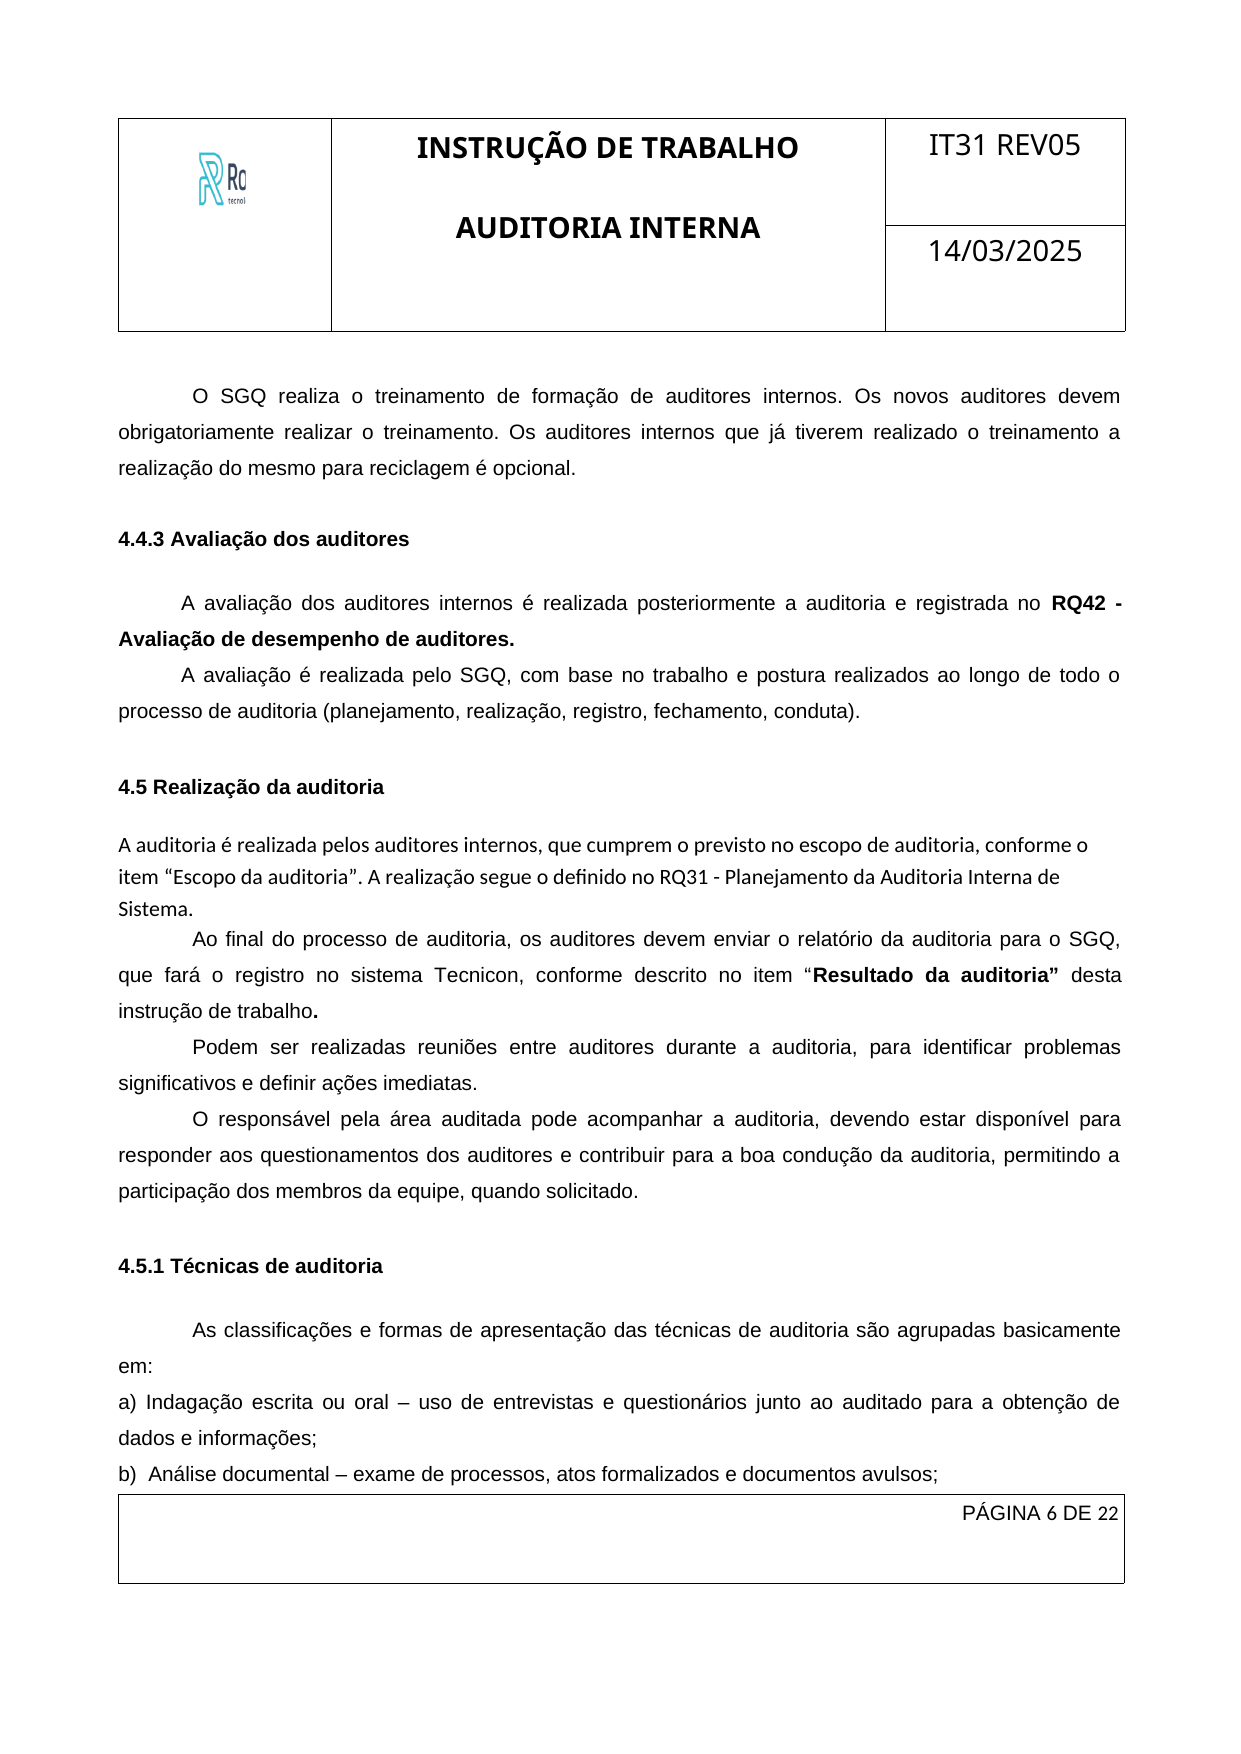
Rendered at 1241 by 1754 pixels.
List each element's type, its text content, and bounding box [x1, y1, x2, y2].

picture [197, 146, 246, 211]
text a) Indagação escrita ou oral – uso de entrevistas e questionários junto ao auditado para a obtenção de dados e informações; [118, 1390, 1122, 1450]
text O SGQ realiza o treinamento de formação de auditores internos. Os novos auditores devem obrigatoriamente realizar o treinamento. Os auditores internos que já tiverem realizado o treinamento a realização do mesmo para reciclagem é opcional. [118, 383, 1122, 479]
subtitle 4.5 Realização da auditoria [118, 775, 1122, 799]
subtitle 4.4.3 Avaliação dos auditores [118, 527, 1122, 551]
text b) Análise documental – exame de processos, atos formalizados e documentos avulsos; [118, 1462, 1122, 1486]
text A auditoria é realizada pelos auditores internos, que cumprem o previsto no escopo de auditoria, conforme o item “Escopo da auditoria”. A realização segue o definido no RQ31 - Planejamento da Auditoria Interna de Sistema. [118, 831, 1122, 922]
text O responsável pela área auditada pode acompanhar a auditoria, devendo estar disponível para responder aos questionamentos dos auditores e contribuir para a boa condução da auditoria, permitindo a participação dos membros da equipe, quando solicitado. [118, 1107, 1122, 1202]
text As classificações e formas de apresentação das técnicas de auditoria são agrupadas basicamente em: [118, 1318, 1122, 1378]
subtitle 4.5.1 Técnicas de auditoria [118, 1254, 1122, 1278]
text Podem ser realizadas reuniões entre auditores durante a auditoria, para identificar problemas significativos e definir ações imediatas. [118, 1035, 1122, 1094]
text A avaliação dos auditores internos é realizada posteriormente a auditoria e registrada no RQ42 - Avaliação de desempenho de auditores. [118, 591, 1122, 651]
text A avaliação é realizada pelo SGQ, com base no trabalho e postura realizados ao longo de todo o processo de auditoria (planejamento, realização, registro, fechamento, conduta). [118, 663, 1122, 723]
text Ao final do processo de auditoria, os auditores devem enviar o relatório da auditoria para o SGQ, que fará o registro no sistema Tecnicon, conforme descrito no item “Resultado da auditoria” desta instrução de trabalho. [118, 927, 1122, 1023]
